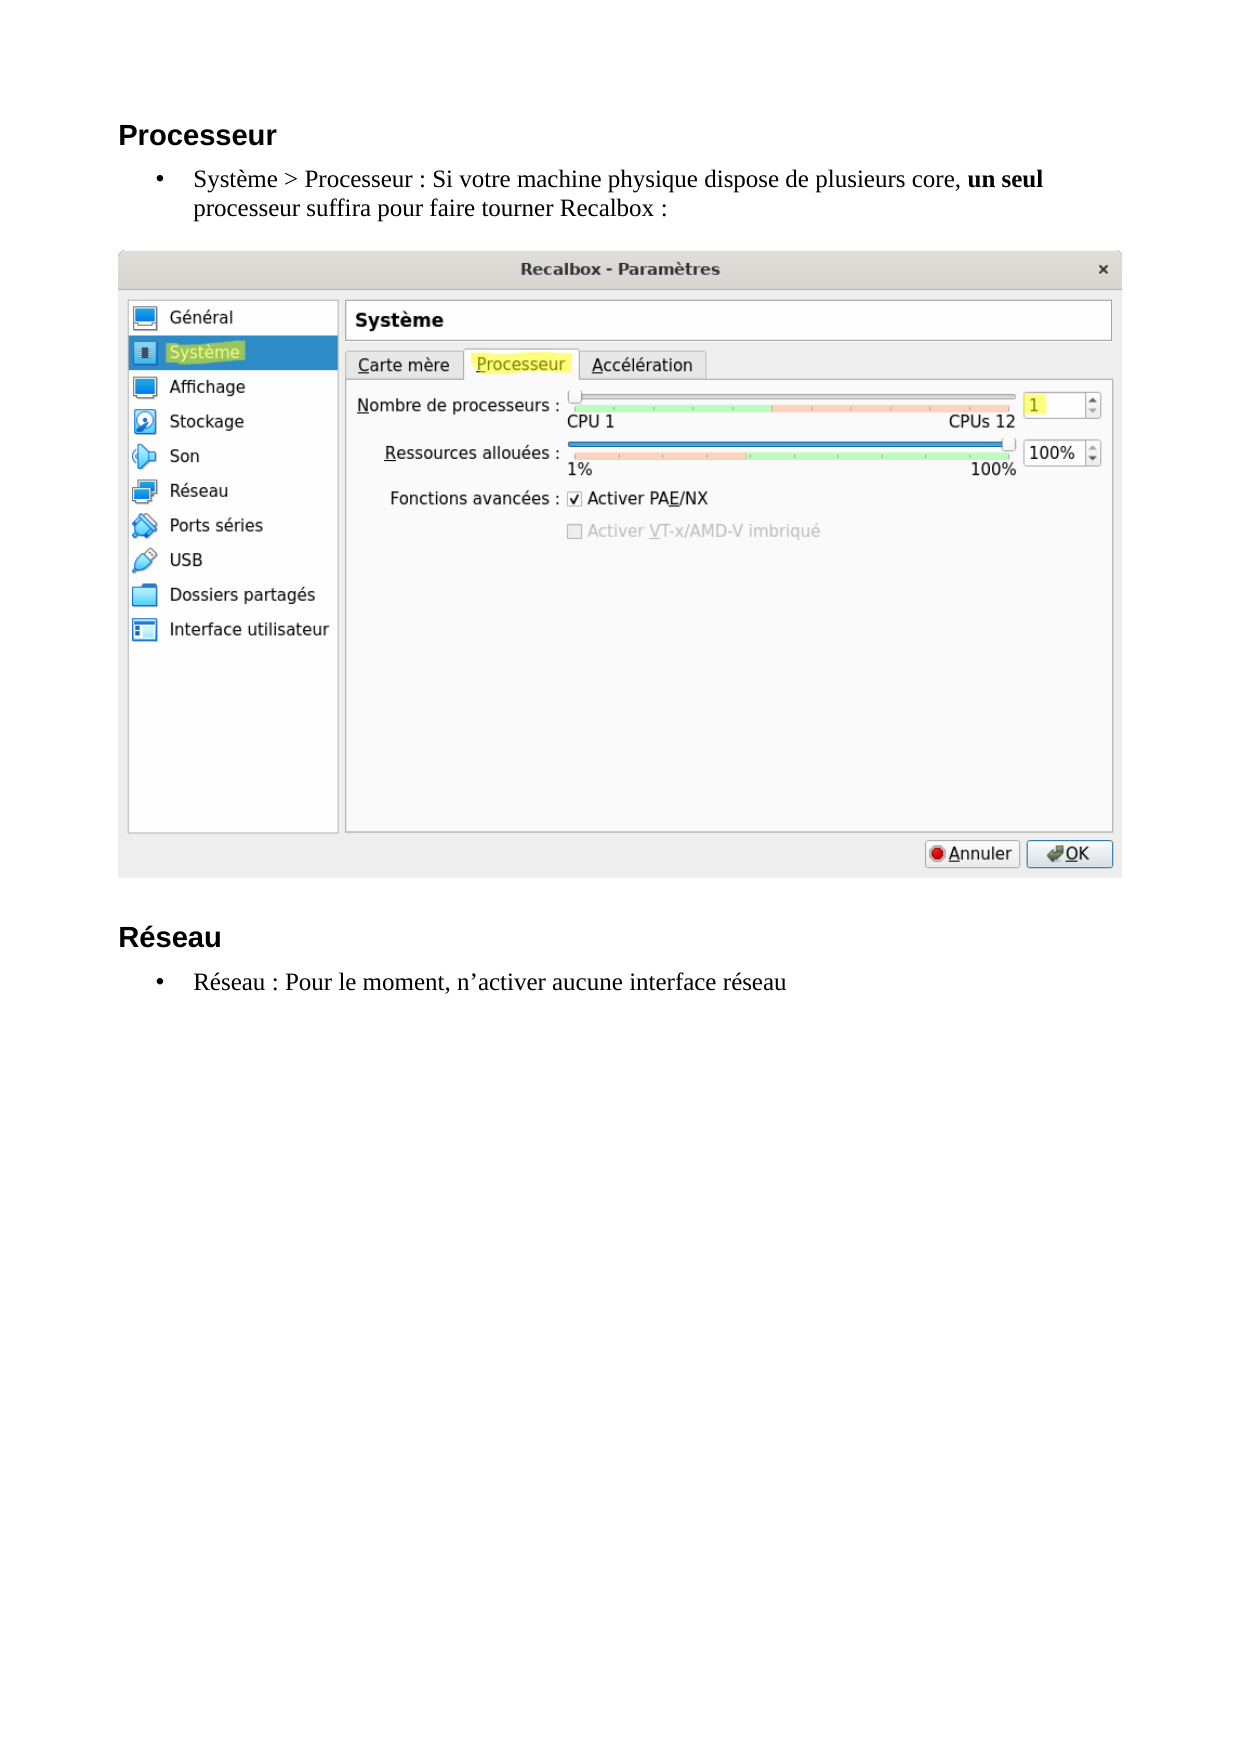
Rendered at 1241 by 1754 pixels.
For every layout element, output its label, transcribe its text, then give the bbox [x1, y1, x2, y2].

list Système > Processeur : Si votre machine physique dispose de plusieurs core, un seul processeur suffira pour faire tourner Recalbox : [156, 164, 1122, 222]
subtitle Processeur [118, 118, 1122, 152]
list Réseau : Pour le moment, n’activer aucune interface réseau [156, 967, 1122, 995]
subtitle Réseau [118, 921, 1122, 954]
picture [118, 250, 1123, 878]
